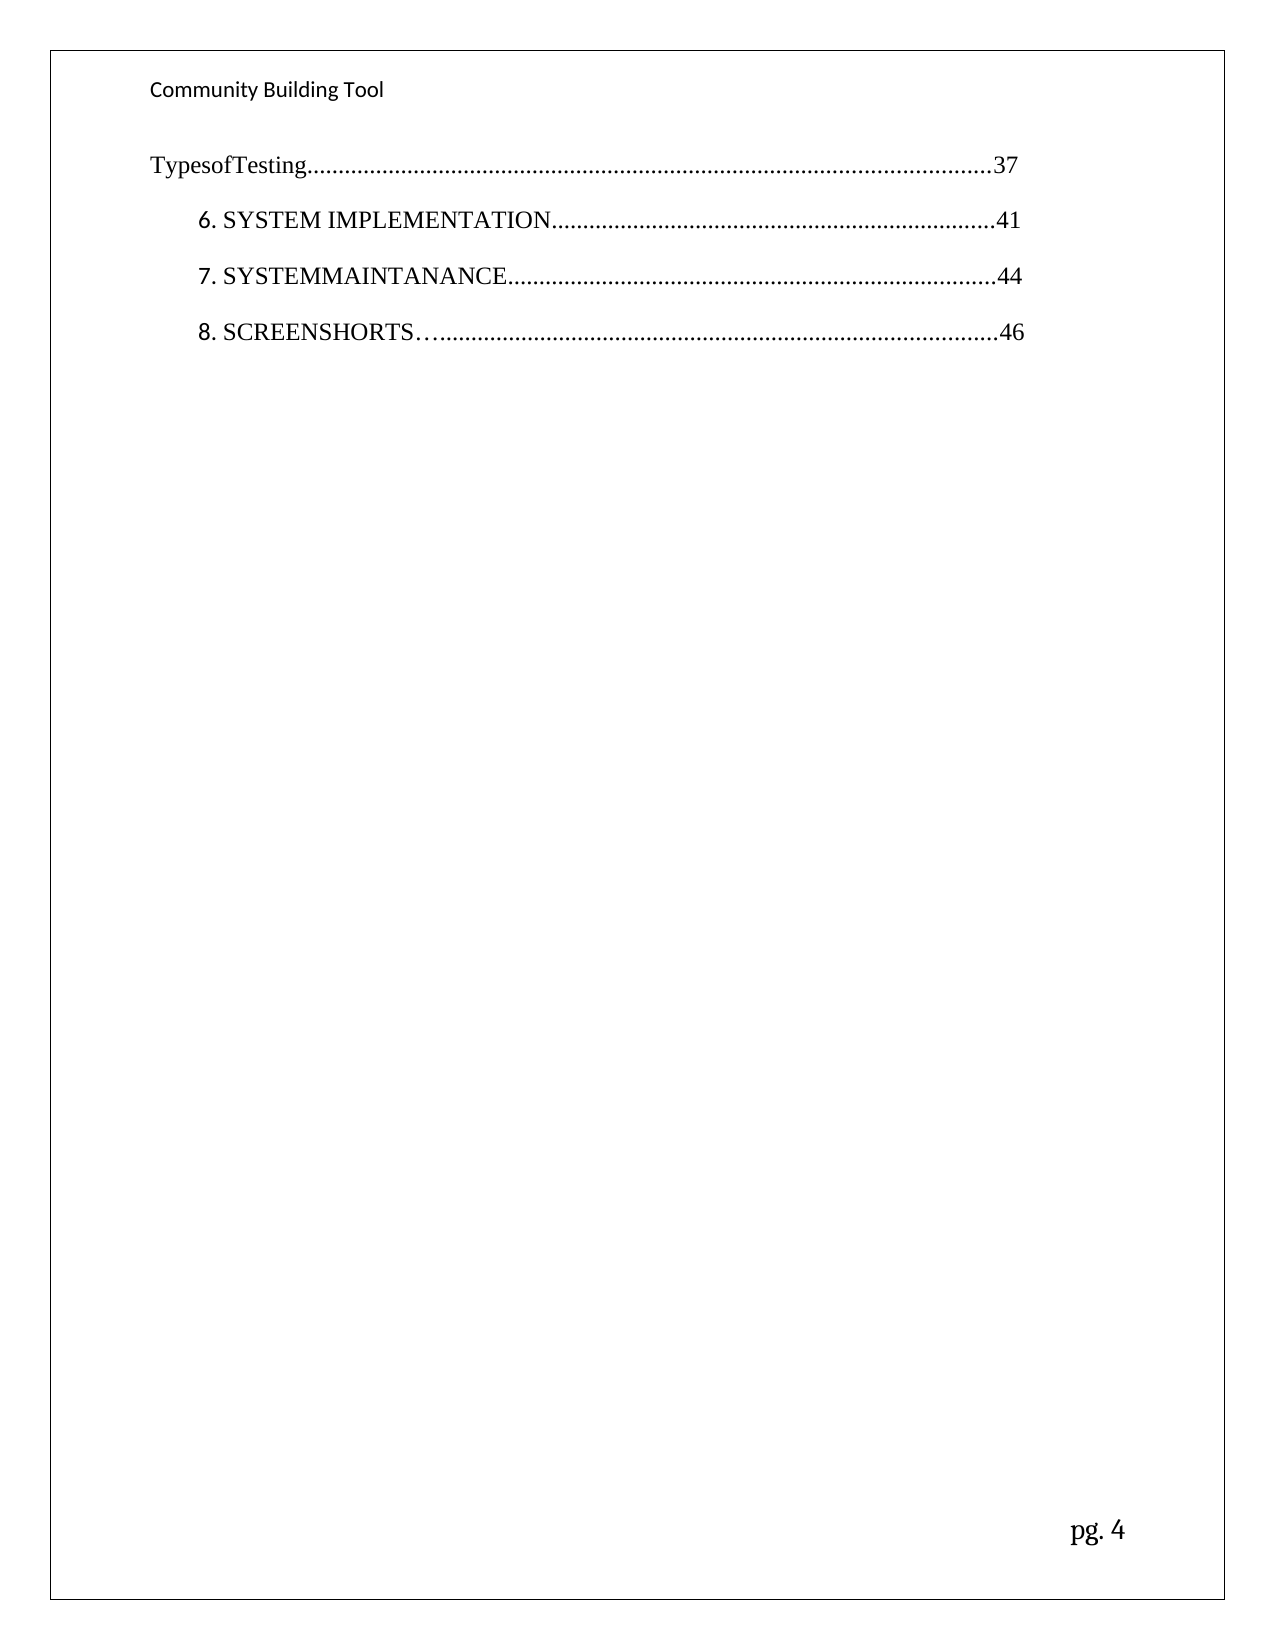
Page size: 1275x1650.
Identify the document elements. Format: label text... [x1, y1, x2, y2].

list TypesofTesting 37 [150, 150, 1125, 179]
list SYSTEM IMPLEMENTATION 41 [198, 204, 1125, 234]
list SCREENSHORTS… 46 [198, 316, 1125, 347]
list SYSTEMMAINTANANCE 44 [198, 260, 1125, 291]
